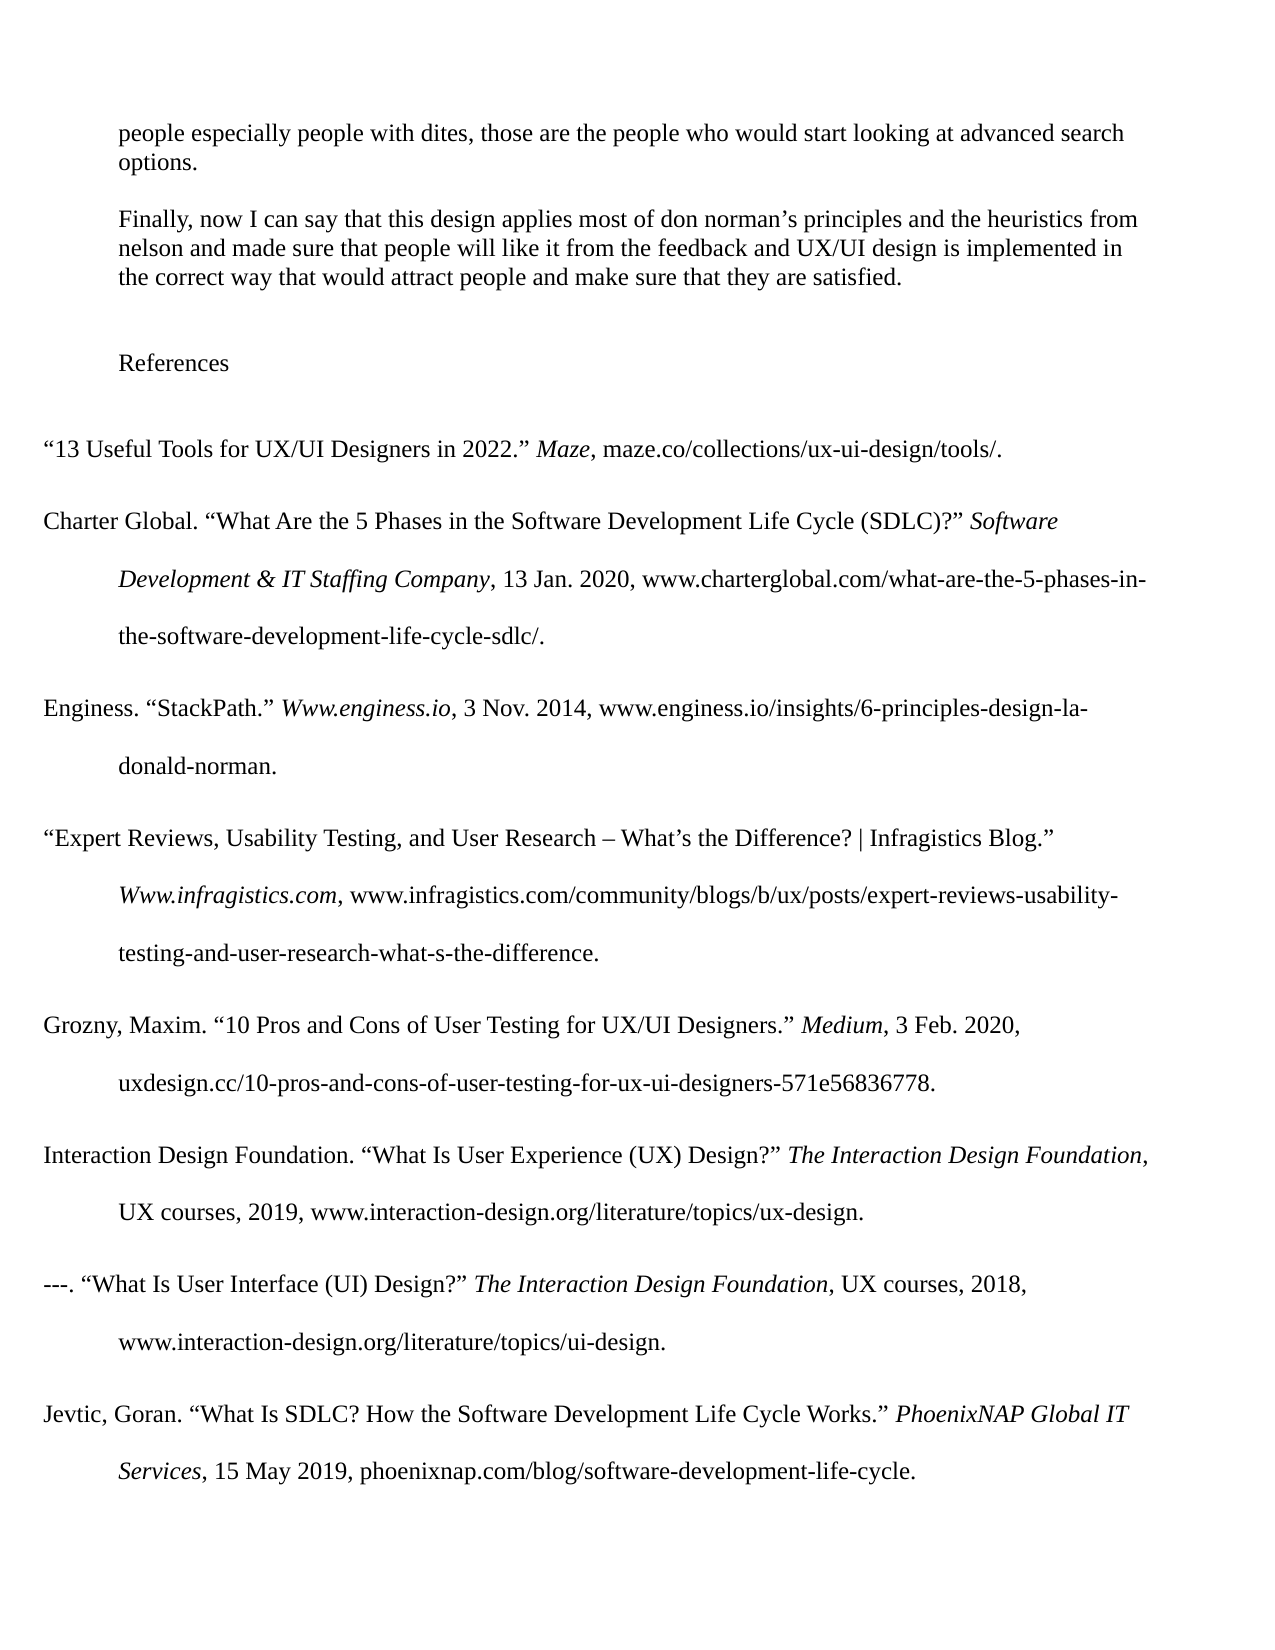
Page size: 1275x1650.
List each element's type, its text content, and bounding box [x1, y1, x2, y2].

text people especially people with dites, those are the people who would start looking at advanced search options. [118, 118, 1157, 176]
text Finally, now I can say that this design applies most of don norman’s principles and the heuristics from nelson and made sure that people will like it from the feedback and UX/UI design is implemented in the correct way that would attract people and make sure that they are satisfied. [118, 204, 1157, 291]
text Enginess. “StackPath.” Www.enginess.io, 3 Nov. 2014, www.enginess.io/insights/6-principles-design-la-donald-norman. [43, 693, 1157, 780]
text Grozny, Maxim. “10 Pros and Cons of User Testing for UX/UI Designers.” Medium, 3 Feb. 2020, uxdesign.cc/10-pros-and-cons-of-user-testing-for-ux-ui-designers-571e56836778. [43, 1010, 1157, 1096]
text “13 Useful Tools for UX/UI Designers in 2022.” Maze, maze.co/collections/ux-ui-design/tools/. [43, 434, 1157, 463]
text ---. “What Is User Interface (UI) Design?” The Interaction Design Foundation, UX courses, 2018, www.interaction-design.org/literature/topics/ui-design. [43, 1269, 1157, 1356]
text Charter Global. “What Are the 5 Phases in the Software Development Life Cycle (SDLC)?” Software Development & IT Staffing Company, 13 Jan. 2020, www.charterglobal.com/what-are-the-5-phases-in-the-software-development-life-cycle-sdlc/. [43, 506, 1157, 650]
text References [118, 348, 1157, 377]
text Jevtic, Goran. “What Is SDLC? How the Software Development Life Cycle Works.” PhoenixNAP Global IT Services, 15 May 2019, phoenixnap.com/blog/software-development-life-cycle. [43, 1399, 1157, 1485]
text “Expert Reviews, Usability Testing, and User Research – What’s the Difference? | Infragistics Blog.” Www.infragistics.com, www.infragistics.com/community/blogs/b/ux/posts/expert-reviews-usability-testing-and-user-research-what-s-the-difference. [43, 823, 1157, 967]
text Interaction Design Foundation. “What Is User Experience (UX) Design?” The Interaction Design Foundation, UX courses, 2019, www.interaction-design.org/literature/topics/ux-design. [43, 1140, 1157, 1226]
